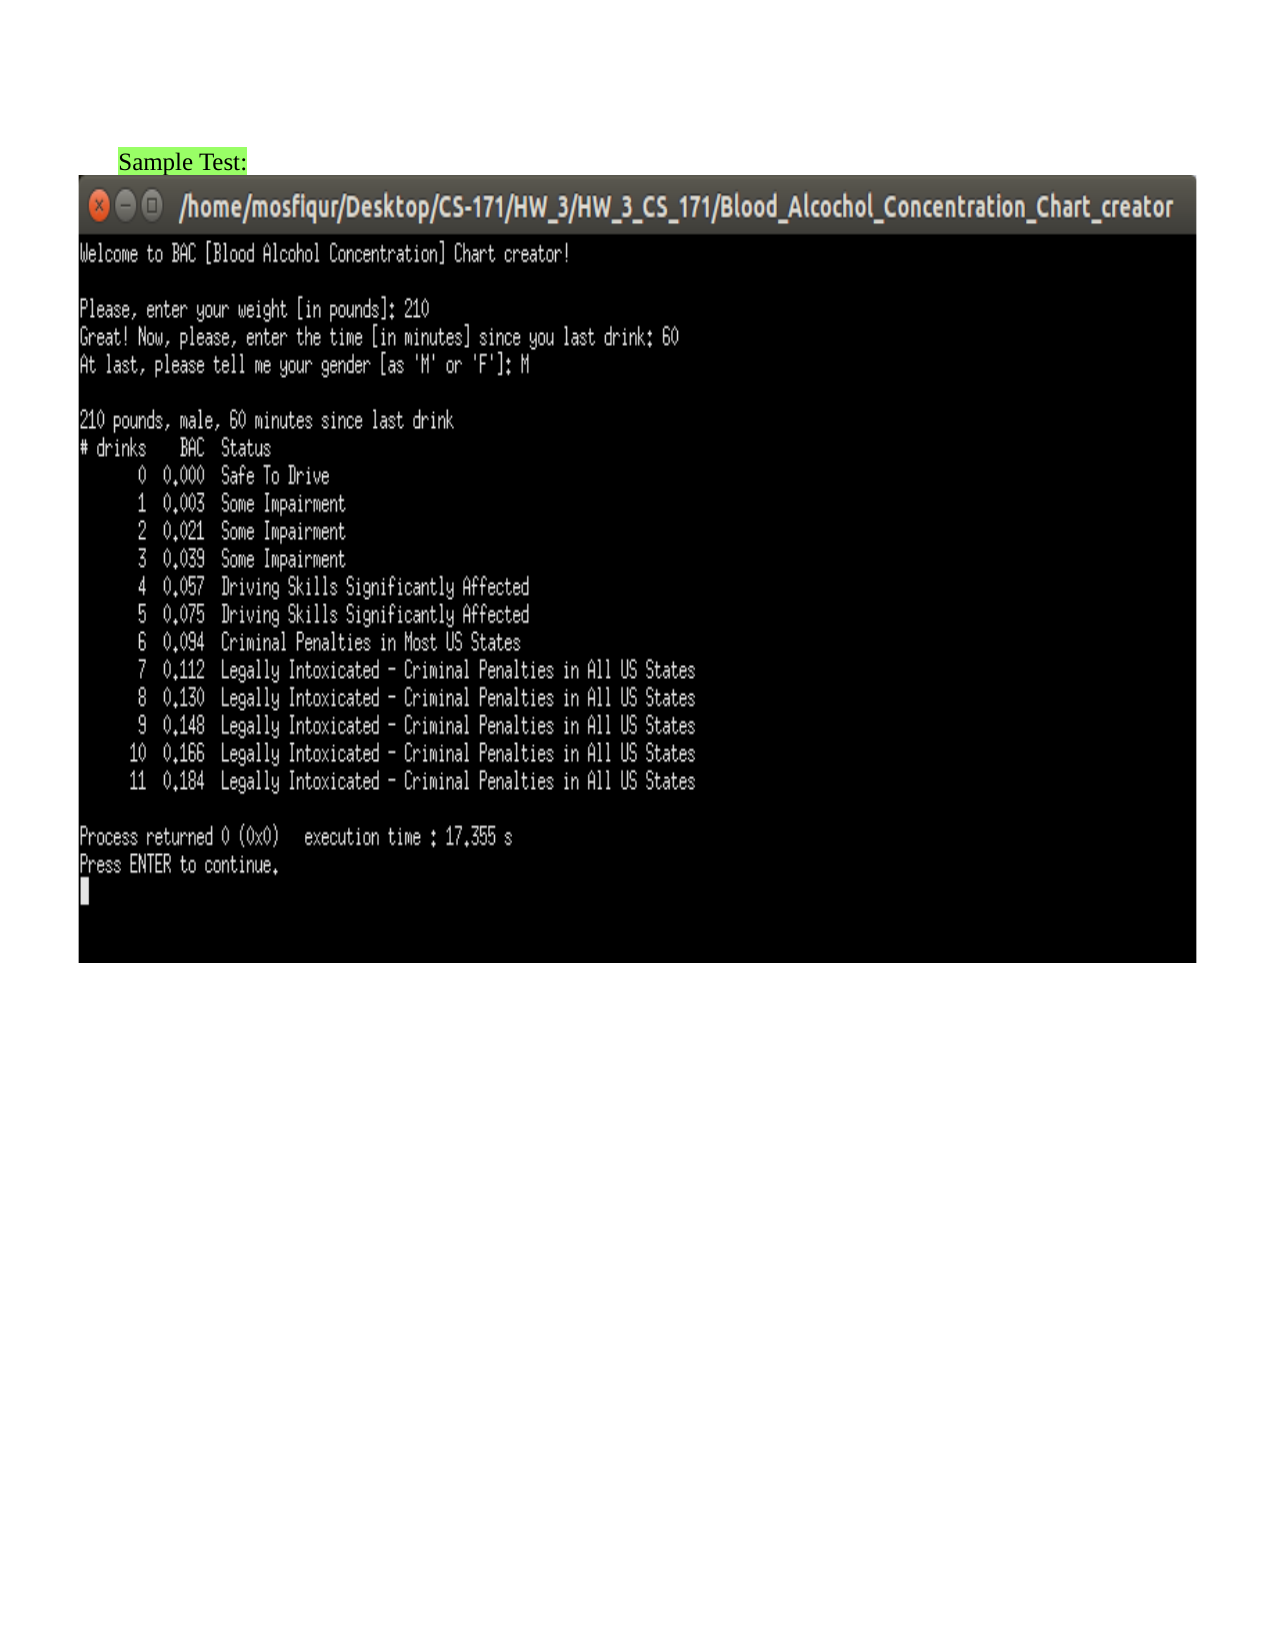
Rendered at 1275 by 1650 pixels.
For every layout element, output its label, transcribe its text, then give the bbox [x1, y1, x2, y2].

picture [78, 175, 1197, 963]
text Sample Test: [118, 147, 1157, 175]
